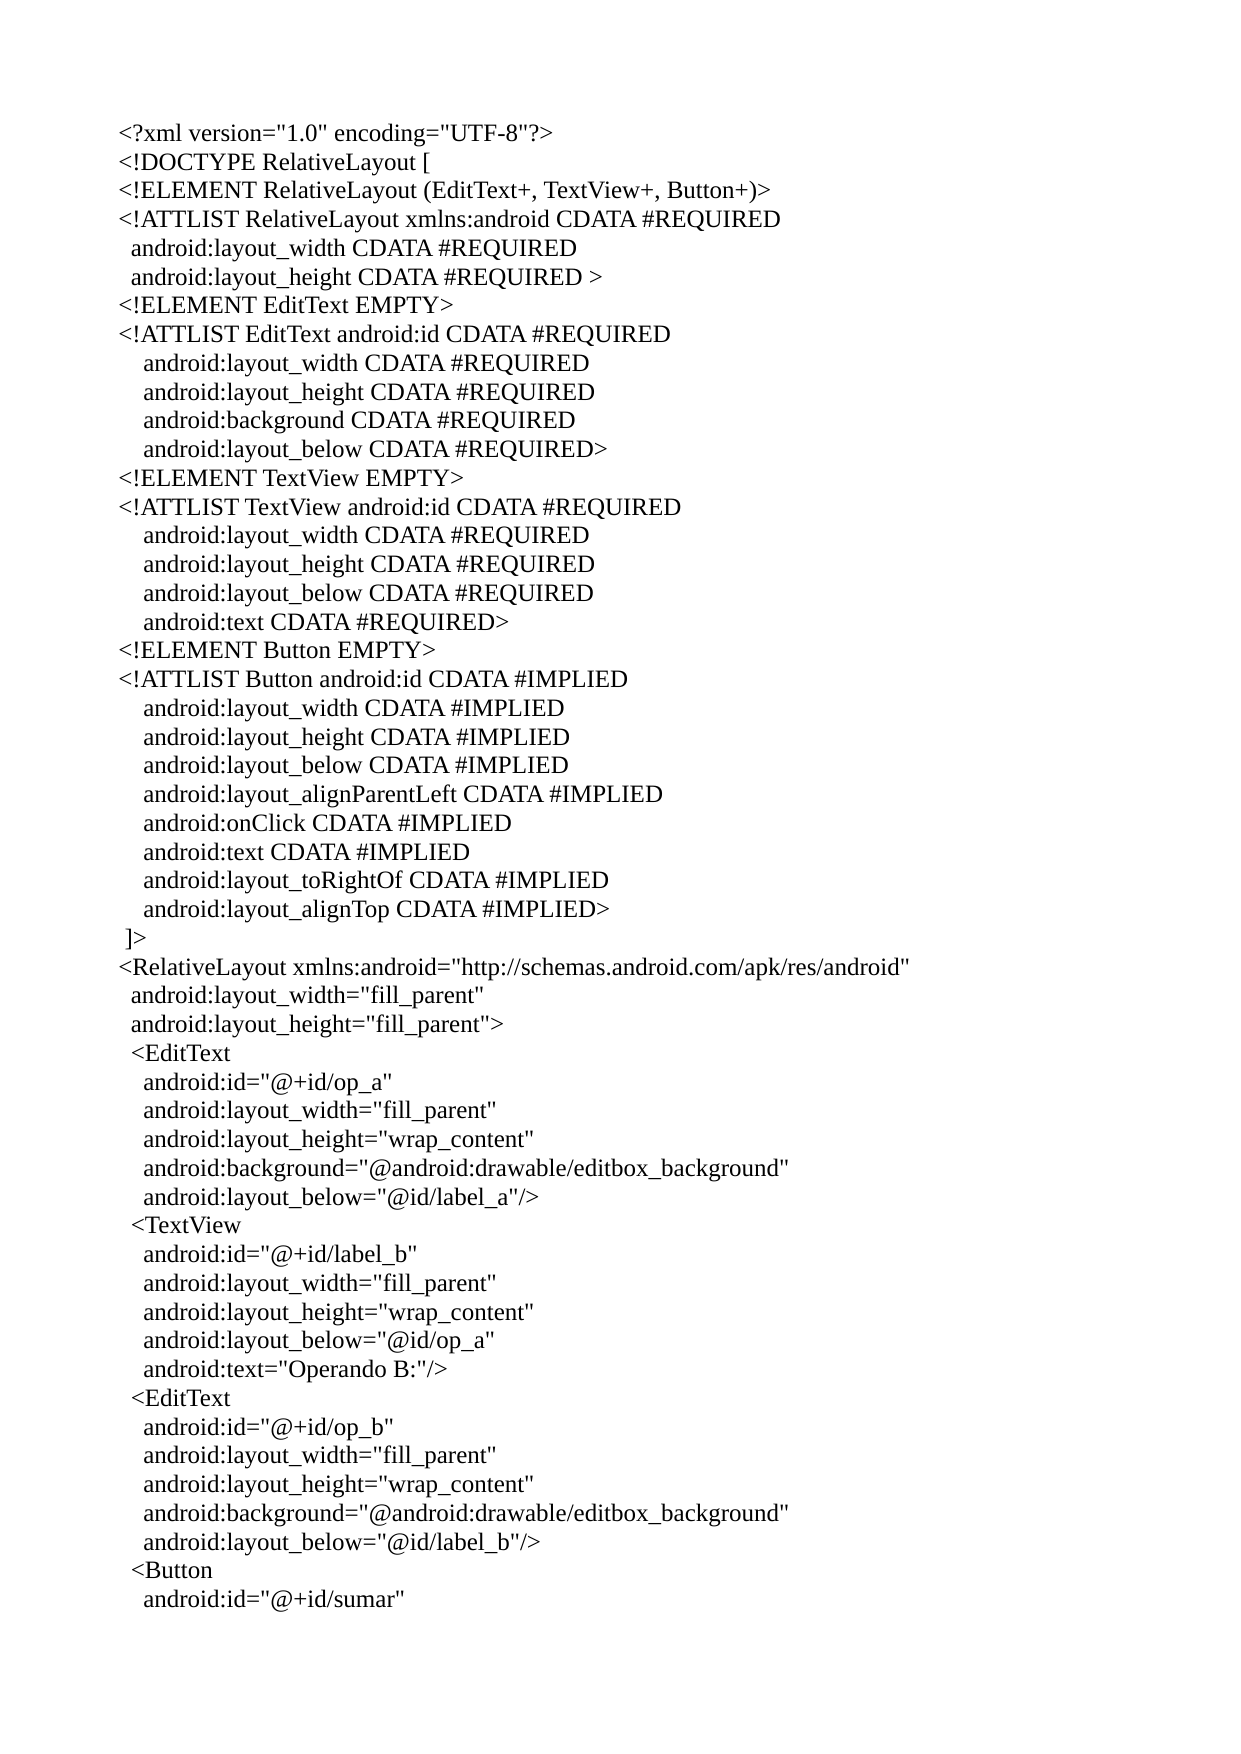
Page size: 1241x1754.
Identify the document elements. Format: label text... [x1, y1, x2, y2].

text android:layout_width="fill_parent" [118, 981, 1122, 1009]
text android:layout_height CDATA #REQUIRED [118, 549, 1122, 578]
text <!ELEMENT EditText EMPTY> [118, 291, 1122, 319]
text android:layout_width="fill_parent" [118, 1268, 1122, 1297]
text <?xml version="1.0" encoding="UTF-8"?> [118, 118, 1122, 147]
text android:layout_width="fill_parent" [118, 1096, 1122, 1124]
text android:layout_below CDATA #REQUIRED> [118, 434, 1122, 463]
text android:layout_width CDATA #IMPLIED [118, 693, 1122, 722]
text android:background CDATA #REQUIRED [118, 406, 1122, 434]
text android:layout_width CDATA #REQUIRED [118, 348, 1122, 377]
text android:layout_width CDATA #REQUIRED [118, 233, 1122, 262]
text <!ELEMENT Button EMPTY> [118, 636, 1122, 664]
text <!ATTLIST EditText android:id CDATA #REQUIRED [118, 319, 1122, 348]
text android:id="@+id/op_b" [118, 1412, 1122, 1441]
text <!ELEMENT RelativeLayout (EditText+, TextView+, Button+)> [118, 176, 1122, 204]
text android:layout_toRightOf CDATA #IMPLIED [118, 866, 1122, 894]
text android:layout_below="@id/label_b"/> [118, 1527, 1122, 1556]
text android:layout_height="wrap_content" [118, 1297, 1122, 1326]
text <EditText [118, 1383, 1122, 1412]
text <!ELEMENT TextView EMPTY> [118, 463, 1122, 492]
text <!ATTLIST Button android:id CDATA #IMPLIED [118, 664, 1122, 693]
text android:background="@android:drawable/editbox_background" [118, 1498, 1122, 1527]
text <TextView [118, 1211, 1122, 1239]
text android:text="Operando B:"/> [118, 1354, 1122, 1383]
text <!ATTLIST TextView android:id CDATA #REQUIRED [118, 492, 1122, 521]
text android:layout_below="@id/label_a"/> [118, 1182, 1122, 1211]
text android:id="@+id/label_b" [118, 1239, 1122, 1268]
text android:layout_width CDATA #REQUIRED [118, 521, 1122, 549]
text <RelativeLayout xmlns:android="http://schemas.android.com/apk/res/android" [118, 952, 1122, 981]
text android:layout_height="wrap_content" [118, 1124, 1122, 1153]
text android:id="@+id/op_a" [118, 1067, 1122, 1096]
text android:layout_alignParentLeft CDATA #IMPLIED [118, 779, 1122, 808]
text ]> [118, 923, 1122, 952]
text <!DOCTYPE RelativeLayout [ [118, 147, 1122, 176]
text <!ATTLIST RelativeLayout xmlns:android CDATA #REQUIRED [118, 204, 1122, 233]
text android:text CDATA #IMPLIED [118, 837, 1122, 866]
text android:layout_height CDATA #REQUIRED [118, 377, 1122, 406]
text android:layout_below CDATA #IMPLIED [118, 751, 1122, 779]
text android:layout_height CDATA #IMPLIED [118, 722, 1122, 751]
text android:layout_below CDATA #REQUIRED [118, 578, 1122, 607]
text android:onClick CDATA #IMPLIED [118, 808, 1122, 837]
text android:layout_width="fill_parent" [118, 1441, 1122, 1469]
text <EditText [118, 1038, 1122, 1067]
text android:text CDATA #REQUIRED> [118, 607, 1122, 636]
text android:layout_height="fill_parent"> [118, 1009, 1122, 1038]
text android:background="@android:drawable/editbox_background" [118, 1153, 1122, 1182]
text android:layout_height="wrap_content" [118, 1469, 1122, 1498]
text android:layout_alignTop CDATA #IMPLIED> [118, 894, 1122, 923]
text android:layout_below="@id/op_a" [118, 1326, 1122, 1354]
text android:layout_height CDATA #REQUIRED > [118, 262, 1122, 291]
text <Button [118, 1556, 1122, 1584]
text android:id="@+id/sumar" [118, 1584, 1122, 1613]
